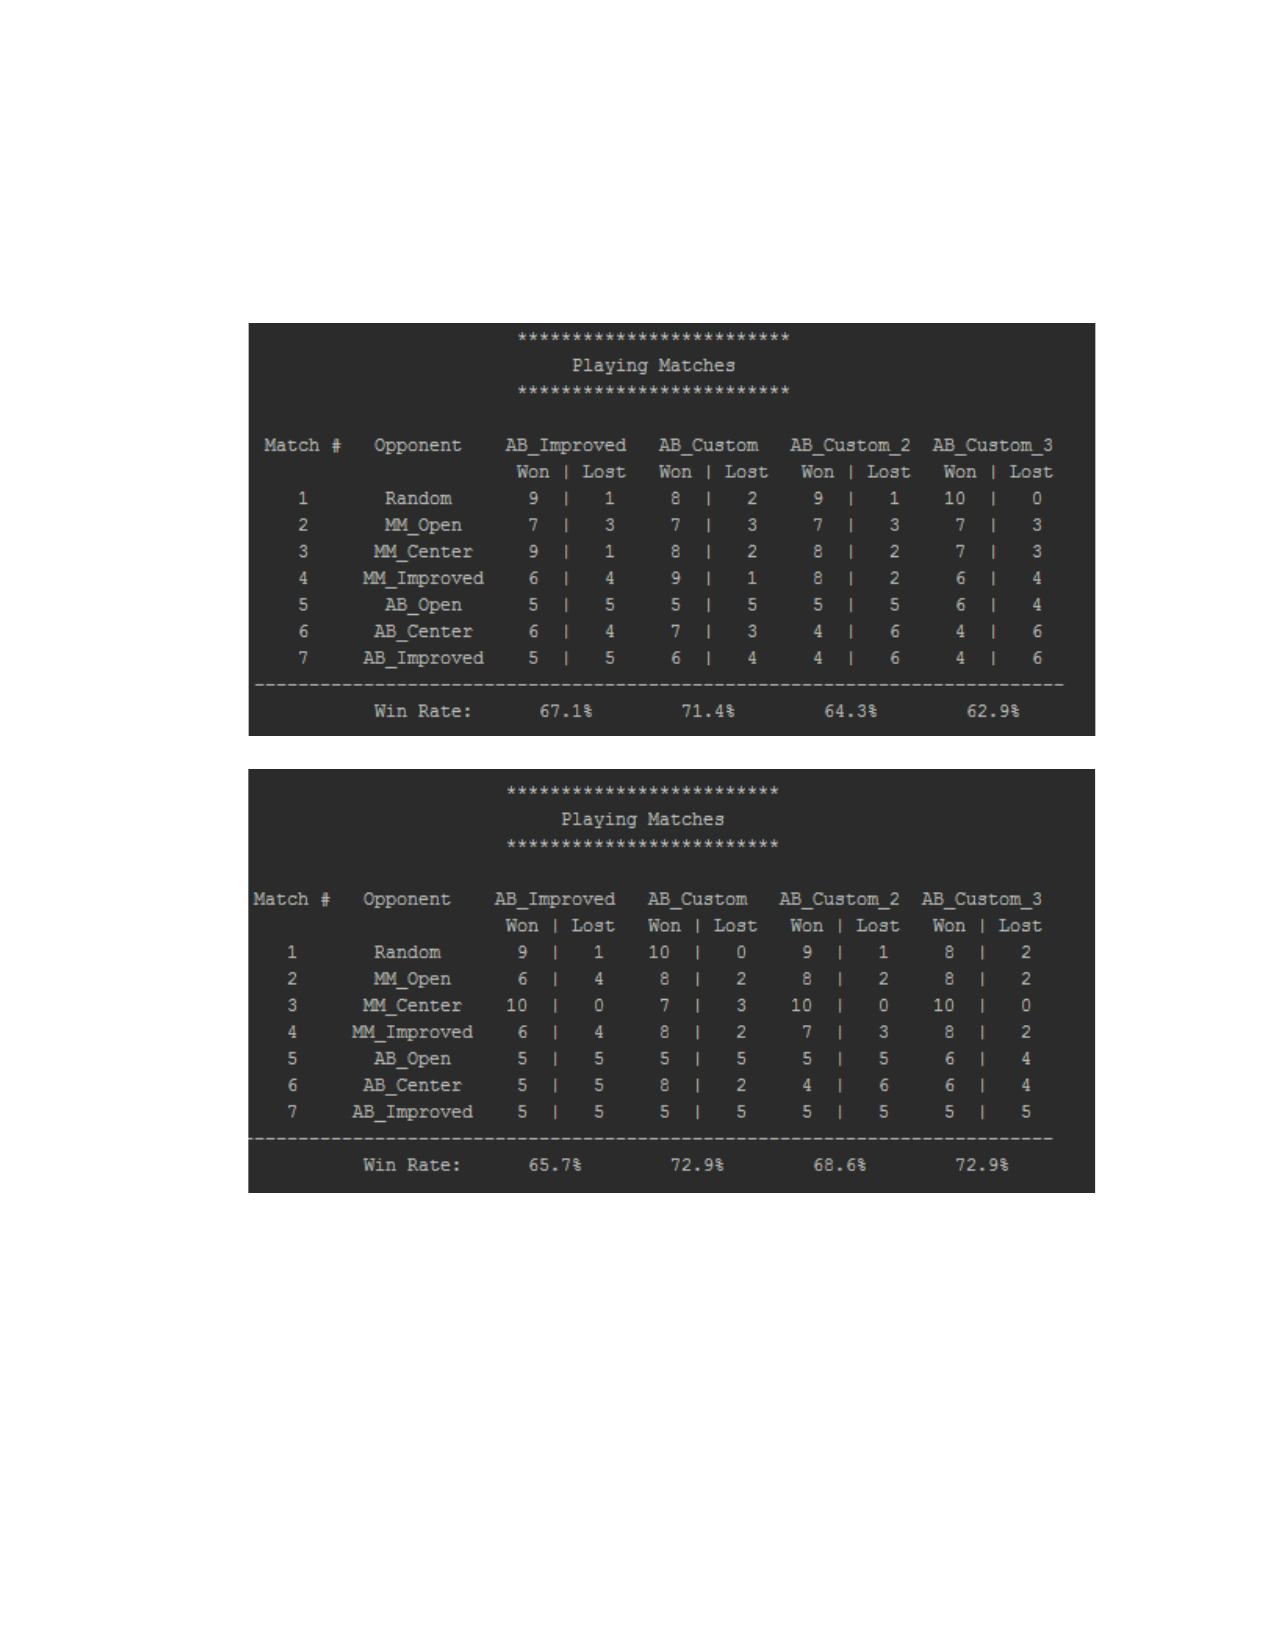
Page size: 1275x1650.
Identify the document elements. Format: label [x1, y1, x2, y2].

picture [248, 769, 1096, 1193]
picture [248, 323, 1096, 736]
